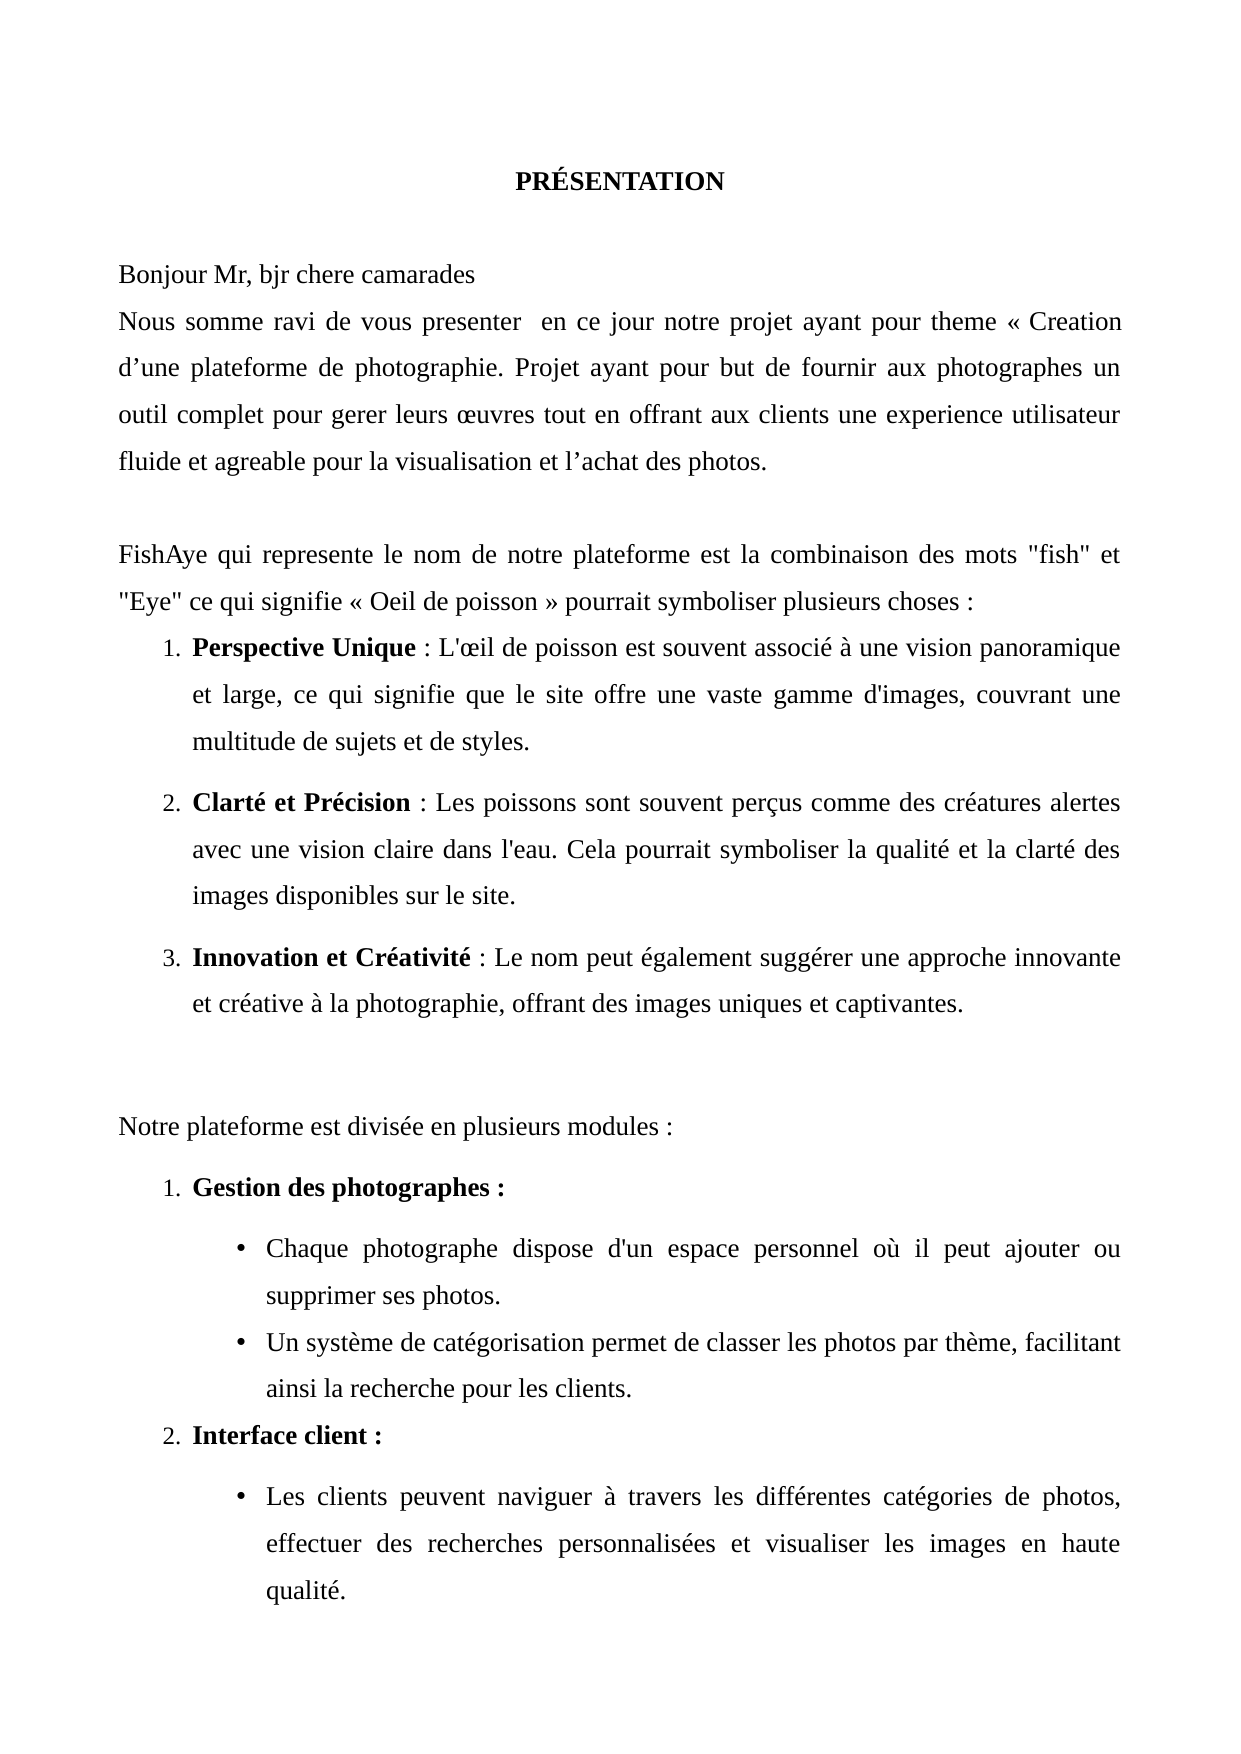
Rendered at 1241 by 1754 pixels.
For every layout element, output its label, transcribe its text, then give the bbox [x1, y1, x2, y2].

text FishAye qui represente le nom de notre plateforme est la combinaison des mots "fish" et "Eye" ce qui signifie « Oeil de poisson » pourrait symboliser plusieurs choses : [118, 538, 1122, 616]
list Chaque photographe dispose d'un espace personnel où il peut ajouter ou supprimer ses photos. [236, 1232, 1122, 1310]
list Innovation et Créativité : Le nom peut également suggérer une approche innovante et créative à la photographie, offrant des images uniques et captivantes. [162, 941, 1122, 1018]
list Clarté et Précision : Les poissons sont souvent perçus comme des créatures alertes avec une vision claire dans l'eau. Cela pourrait symboliser la qualité et la clarté des images disponibles sur le site. [162, 786, 1122, 911]
text PRÉSENTATION [118, 165, 1122, 196]
text Bonjour Mr, bjr chere camarades [118, 258, 1122, 289]
list Les clients peuvent naviguer à travers les différentes catégories de photos, effectuer des recherches personnalisées et visualiser les images en haute qualité. [236, 1480, 1122, 1605]
text Notre plateforme est divisée en plusieurs modules : [118, 1110, 1122, 1141]
list Un système de catégorisation permet de classer les photos par thème, facilitant ainsi la recherche pour les clients. [236, 1326, 1122, 1404]
list Interface client : [162, 1419, 1122, 1450]
list Gestion des photographes : [162, 1171, 1122, 1202]
text Nous somme ravi de vous presenter en ce jour notre projet ayant pour theme « Creation d’une plateforme de photographie. Projet ayant pour but de fournir aux photographes un outil complet pour gerer leurs œuvres tout en offrant aux clients une experience utilisateur fluide et agreable pour la visualisation et l’achat des photos. [118, 305, 1122, 476]
list Perspective Unique : L'œil de poisson est souvent associé à une vision panoramique et large, ce qui signifie que le site offre une vaste gamme d'images, couvrant une multitude de sujets et de styles. [162, 631, 1122, 756]
